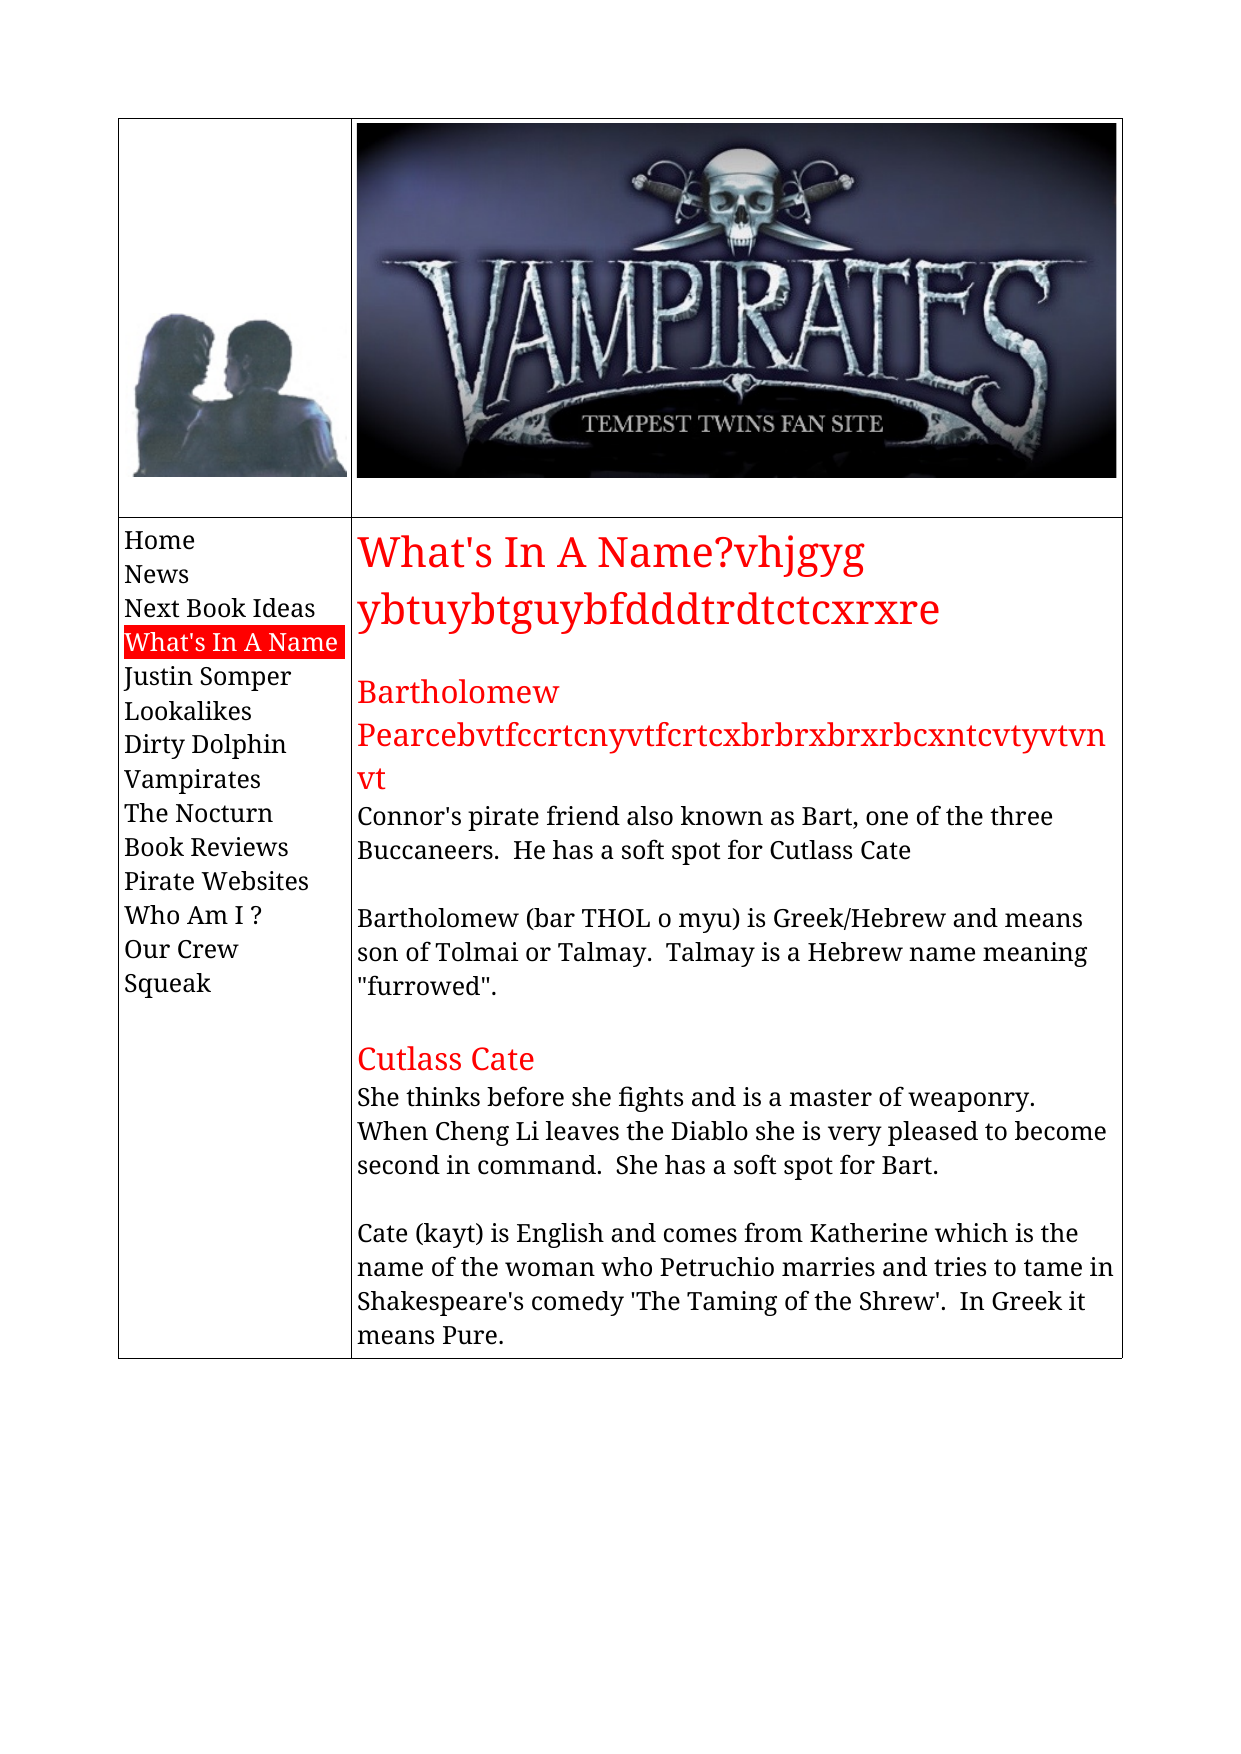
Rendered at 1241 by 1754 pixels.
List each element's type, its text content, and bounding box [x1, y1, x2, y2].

table_header [119, 119, 351, 517]
table_cell What's In A Name?vhjgyg ybtuybtguybfdddtrdtctcxrxre Bartholomew Pearcebvtfccrtcnyvtfcrtcxbrbrxbrxrbcxntcvtyvtvnvt Connor's pirate friend also known as Bart, one of the three Buccaneers. He has a soft spot for Cutlass Cate Bartholomew (bar THOL o myu) is Greek/Hebrew and means son of Tolmai or Talmay. Talmay is a Hebrew name meaning "furrowed". Cutlass Cate She thinks before she fights and is a master of weaponry. When Cheng Li leaves the Diablo she is very pleased to become second in command. She has a soft spot for Bart. Cate (kayt) is English and comes from Katherine which is the name of the woman who Petruchio marries and tries to tame in Shakespeare's comedy 'The Taming of the Shrew'. In Greek it means Pure. [352, 518, 1122, 1357]
picture [125, 313, 347, 477]
picture [356, 123, 1117, 478]
table_header [352, 119, 1122, 517]
table_cell Home News Next Book Ideas What's In A Name Justin Somper Lookalikes Dirty Dolphin Vampirates The Nocturn Book Reviews Pirate Websites Who Am I ? Our Crew Squeak [119, 518, 351, 1357]
